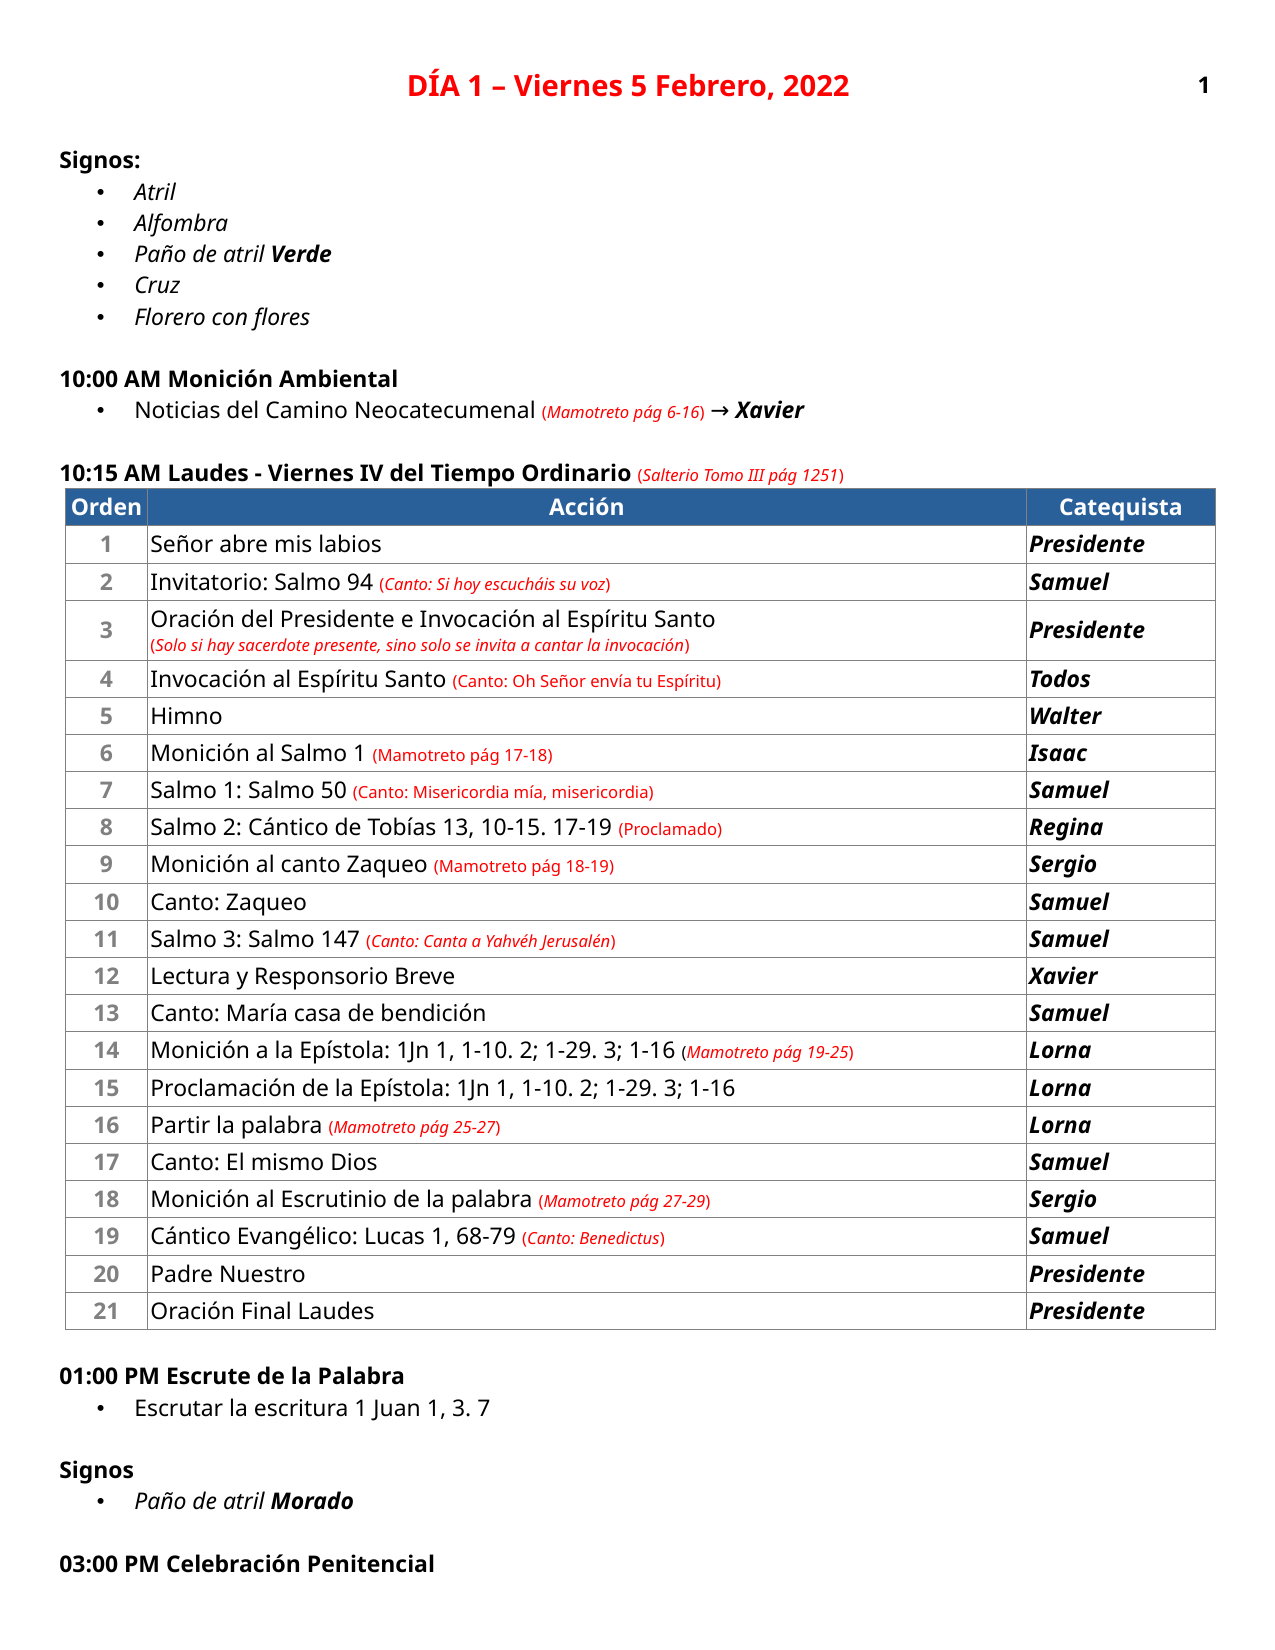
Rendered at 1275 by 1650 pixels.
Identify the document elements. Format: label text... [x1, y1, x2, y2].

table_cell Presidente [1027, 1256, 1215, 1292]
table_cell 17 [66, 1144, 147, 1180]
table_cell 20 [66, 1256, 147, 1292]
text 10:15 AM Laudes - Viernes IV del Tiempo Ordinario (Salterio Tomo III pág 1251) [59, 457, 1216, 488]
table_cell Monición a la Epístola: 1Jn 1, 1-10. 2; 1-29. 3; 1-16 (Mamotreto pág 19-25) [148, 1032, 1026, 1068]
table_cell Partir la palabra (Mamotreto pág 25-27) [148, 1107, 1026, 1143]
table_cell 15 [66, 1070, 147, 1106]
table_cell Monición al Salmo 1 (Mamotreto pág 17-18) [148, 735, 1026, 771]
table_cell 9 [66, 846, 147, 883]
table_cell Monición al canto Zaqueo (Mamotreto pág 18-19) [148, 846, 1026, 883]
table_header Acción [148, 489, 1026, 525]
table_cell Oración del Presidente e Invocación al Espíritu Santo (Solo si hay sacerdote presente, sino solo se invita a cantar la invocación) [148, 601, 1026, 659]
table_cell Canto: María casa de bendición [148, 995, 1026, 1031]
table_cell Lorna [1027, 1107, 1215, 1143]
list Paño de atril Verde [97, 238, 1216, 269]
text 01:00 PM Escrute de la Palabra [59, 1360, 1216, 1391]
table_cell Walter [1027, 698, 1215, 734]
table_cell Himno [148, 698, 1026, 734]
table_cell 10 [66, 884, 147, 920]
table_cell 4 [66, 661, 147, 697]
table_cell Samuel [1027, 564, 1215, 599]
table_cell 11 [66, 921, 147, 957]
table_cell Salmo 2: Cántico de Tobías 13, 10-15. 17-19 (Proclamado) [148, 809, 1026, 845]
table_cell Padre Nuestro [148, 1256, 1026, 1292]
list Paño de atril Morado [97, 1485, 1216, 1516]
table_cell Lorna [1027, 1032, 1215, 1068]
table_cell Regina [1027, 809, 1215, 845]
list Atril [97, 176, 1216, 207]
list Noticias del Camino Neocatecumenal (Mamotreto pág 6-16) → Xavier [97, 394, 1216, 426]
list Alfombra [97, 207, 1216, 238]
table_cell 6 [66, 735, 147, 771]
table_cell Canto: El mismo Dios [148, 1144, 1026, 1180]
text 03:00 PM Celebración Penitencial [59, 1548, 1216, 1579]
table_cell Presidente [1027, 1293, 1215, 1329]
table_cell 14 [66, 1032, 147, 1068]
table_cell 1 [66, 526, 147, 562]
text 10:00 AM Monición Ambiental [59, 363, 1216, 394]
table_cell 5 [66, 698, 147, 734]
table_cell 2 [66, 564, 147, 599]
table_cell 7 [66, 772, 147, 808]
list Escrutar la escritura 1 Juan 1, 3. 7 [97, 1391, 1216, 1423]
table_cell 12 [66, 958, 147, 994]
text Signos [59, 1454, 1216, 1485]
table_cell Invocación al Espíritu Santo (Canto: Oh Señor envía tu Espíritu) [148, 661, 1026, 697]
table_cell Todos [1027, 661, 1215, 697]
table_cell Presidente [1027, 601, 1215, 659]
table_cell Lorna [1027, 1070, 1215, 1106]
table_cell 3 [66, 601, 147, 659]
text Signos: [59, 144, 1216, 176]
table_cell 18 [66, 1181, 147, 1217]
table_cell Samuel [1027, 1144, 1215, 1180]
table_cell 19 [66, 1218, 147, 1254]
table_cell Xavier [1027, 958, 1215, 994]
table_cell Lectura y Responsorio Breve [148, 958, 1026, 994]
table_cell Monición al Escrutinio de la palabra (Mamotreto pág 27-29) [148, 1181, 1026, 1217]
table_cell Isaac [1027, 735, 1215, 771]
table_cell Cántico Evangélico: Lucas 1, 68-79 (Canto: Benedictus) [148, 1218, 1026, 1254]
table_cell Salmo 3: Salmo 147 (Canto: Canta a Yahvéh Jerusalén) [148, 921, 1026, 957]
table_cell 21 [66, 1293, 147, 1329]
list Cruz [97, 269, 1216, 301]
table_cell Sergio [1027, 1181, 1215, 1217]
table_cell 16 [66, 1107, 147, 1143]
table_cell 13 [66, 995, 147, 1031]
table_cell Samuel [1027, 921, 1215, 957]
table_cell Samuel [1027, 995, 1215, 1031]
table_cell Canto: Zaqueo [148, 884, 1026, 920]
table_header Orden [66, 489, 147, 525]
table_cell Sergio [1027, 846, 1215, 883]
table_cell Señor abre mis labios [148, 526, 1026, 562]
table_cell 8 [66, 809, 147, 845]
table_cell Proclamación de la Epístola: 1Jn 1, 1-10. 2; 1-29. 3; 1-16 [148, 1070, 1026, 1106]
table_cell Samuel [1027, 884, 1215, 920]
table_cell Oración Final Laudes [148, 1293, 1026, 1329]
table_cell Samuel [1027, 772, 1215, 808]
table_cell Salmo 1: Salmo 50 (Canto: Misericordia mía, misericordia) [148, 772, 1026, 808]
table_header DÍA 1 – Viernes 5 Febrero, 2022 [96, 59, 1160, 110]
table_cell Presidente [1027, 526, 1215, 562]
table_header 1 [1160, 59, 1216, 110]
table_cell Samuel [1027, 1218, 1215, 1254]
table_header Catequista [1027, 489, 1215, 525]
table_cell Invitatorio: Salmo 94 (Canto: Si hoy escucháis su voz) [148, 564, 1026, 599]
table_header [59, 59, 96, 110]
list Florero con flores [97, 301, 1216, 332]
